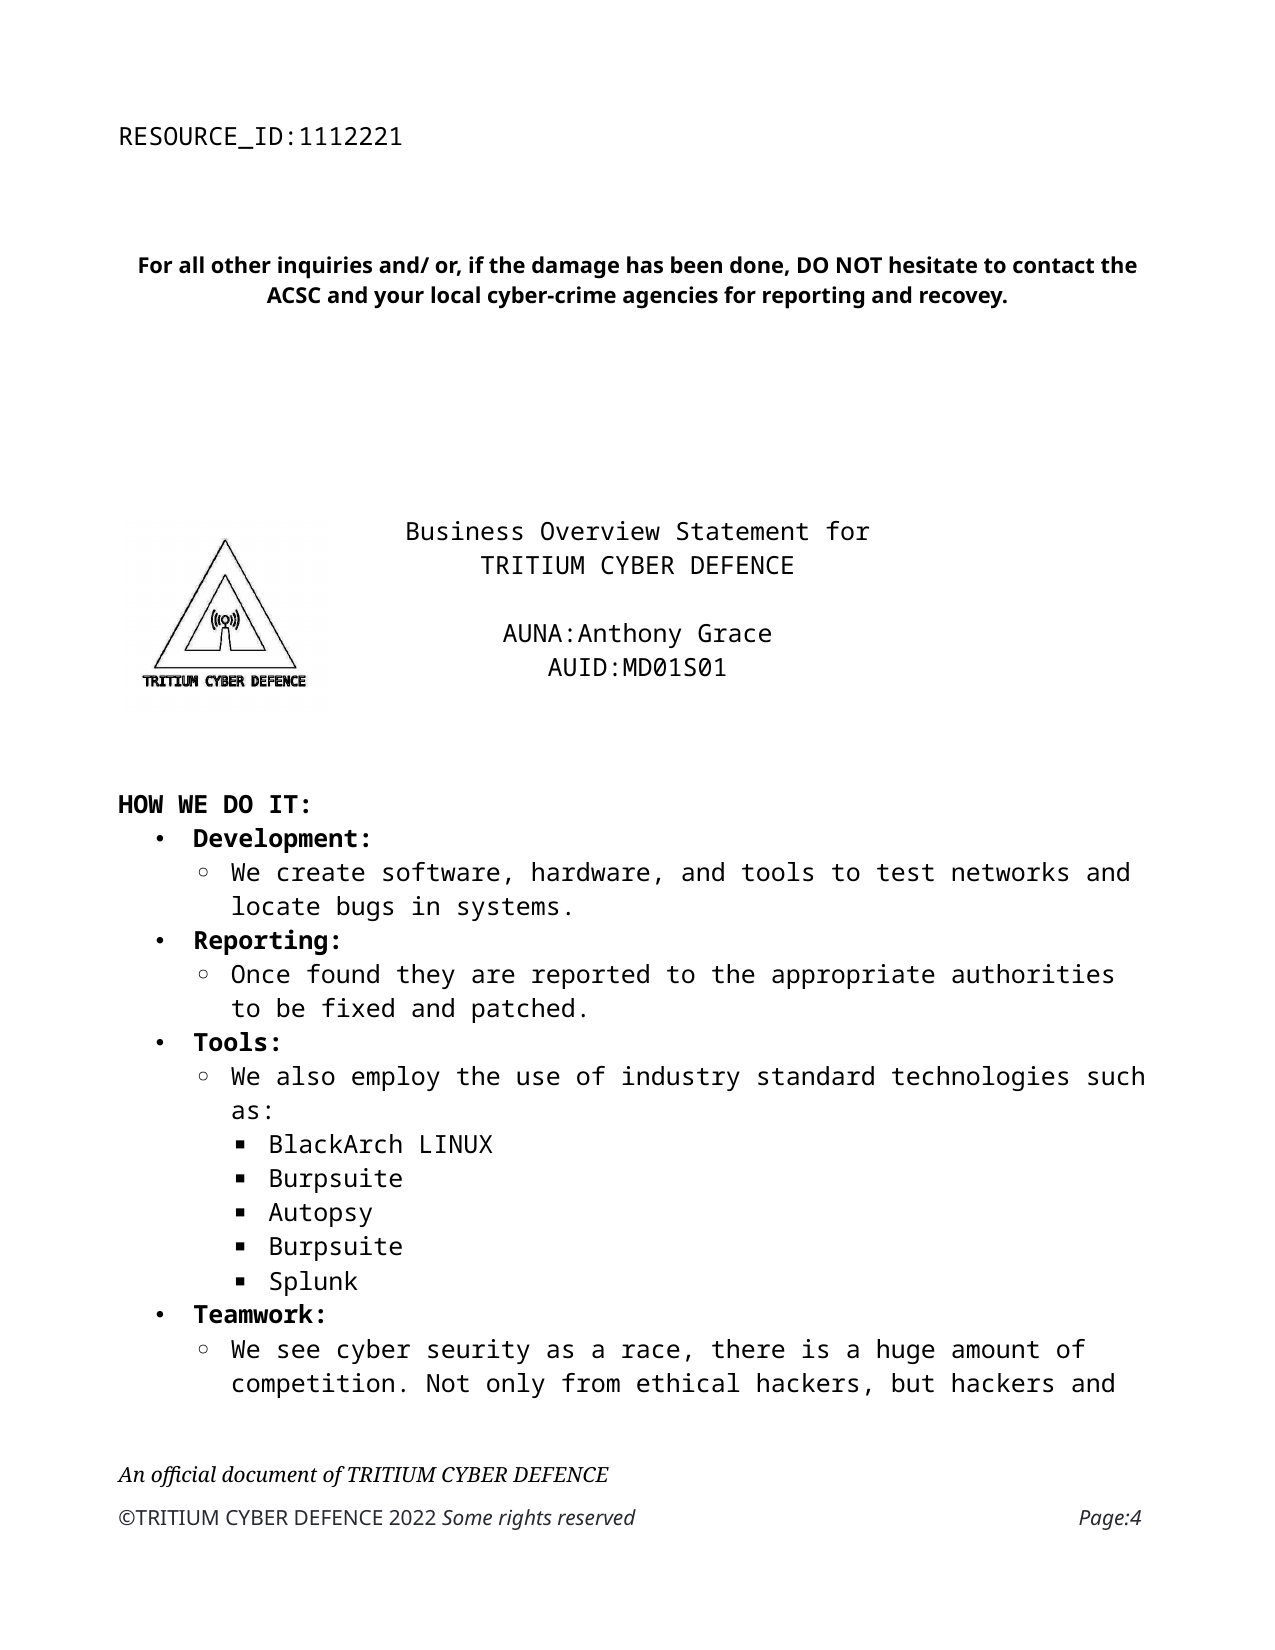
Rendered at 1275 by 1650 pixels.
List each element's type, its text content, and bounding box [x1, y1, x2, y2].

text For all other inquiries and/ or, if the damage has been done, DO NOT hesitate to contact the ACSC and your local cyber-crime agencies for reporting and recovey. [118, 250, 1157, 309]
list BlackArch LINUX [231, 1127, 1157, 1161]
list Reporting: [156, 922, 1157, 957]
list We also employ the use of industry standard technologies such as: [193, 1059, 1157, 1127]
text AUID:MD01S01 [331, 650, 1157, 684]
list Once found they are reported to the appropriate authorities to be fixed and patched. [193, 957, 1157, 1025]
list We create software, hardware, and tools to test networks and locate bugs in systems. [193, 854, 1157, 922]
text HOW WE DO IT: [118, 786, 1157, 820]
list Teamwork: [156, 1297, 1157, 1331]
list Development: [156, 820, 1157, 854]
list Tools: [156, 1025, 1157, 1059]
text TRITIUM CYBER DEFENCE [331, 548, 1157, 582]
list Splunk [231, 1263, 1157, 1297]
list Autopsy [231, 1195, 1157, 1229]
text Business Overview Statement for [331, 514, 1157, 548]
list Burpsuite [231, 1161, 1157, 1195]
picture [123, 513, 331, 721]
list We see cyber seurity as a race, there is a huge amount of competition. Not only from ethical hackers, but hackers and [193, 1331, 1157, 1399]
list Burpsuite [231, 1229, 1157, 1263]
text AUNA:Anthony Grace [331, 616, 1157, 650]
